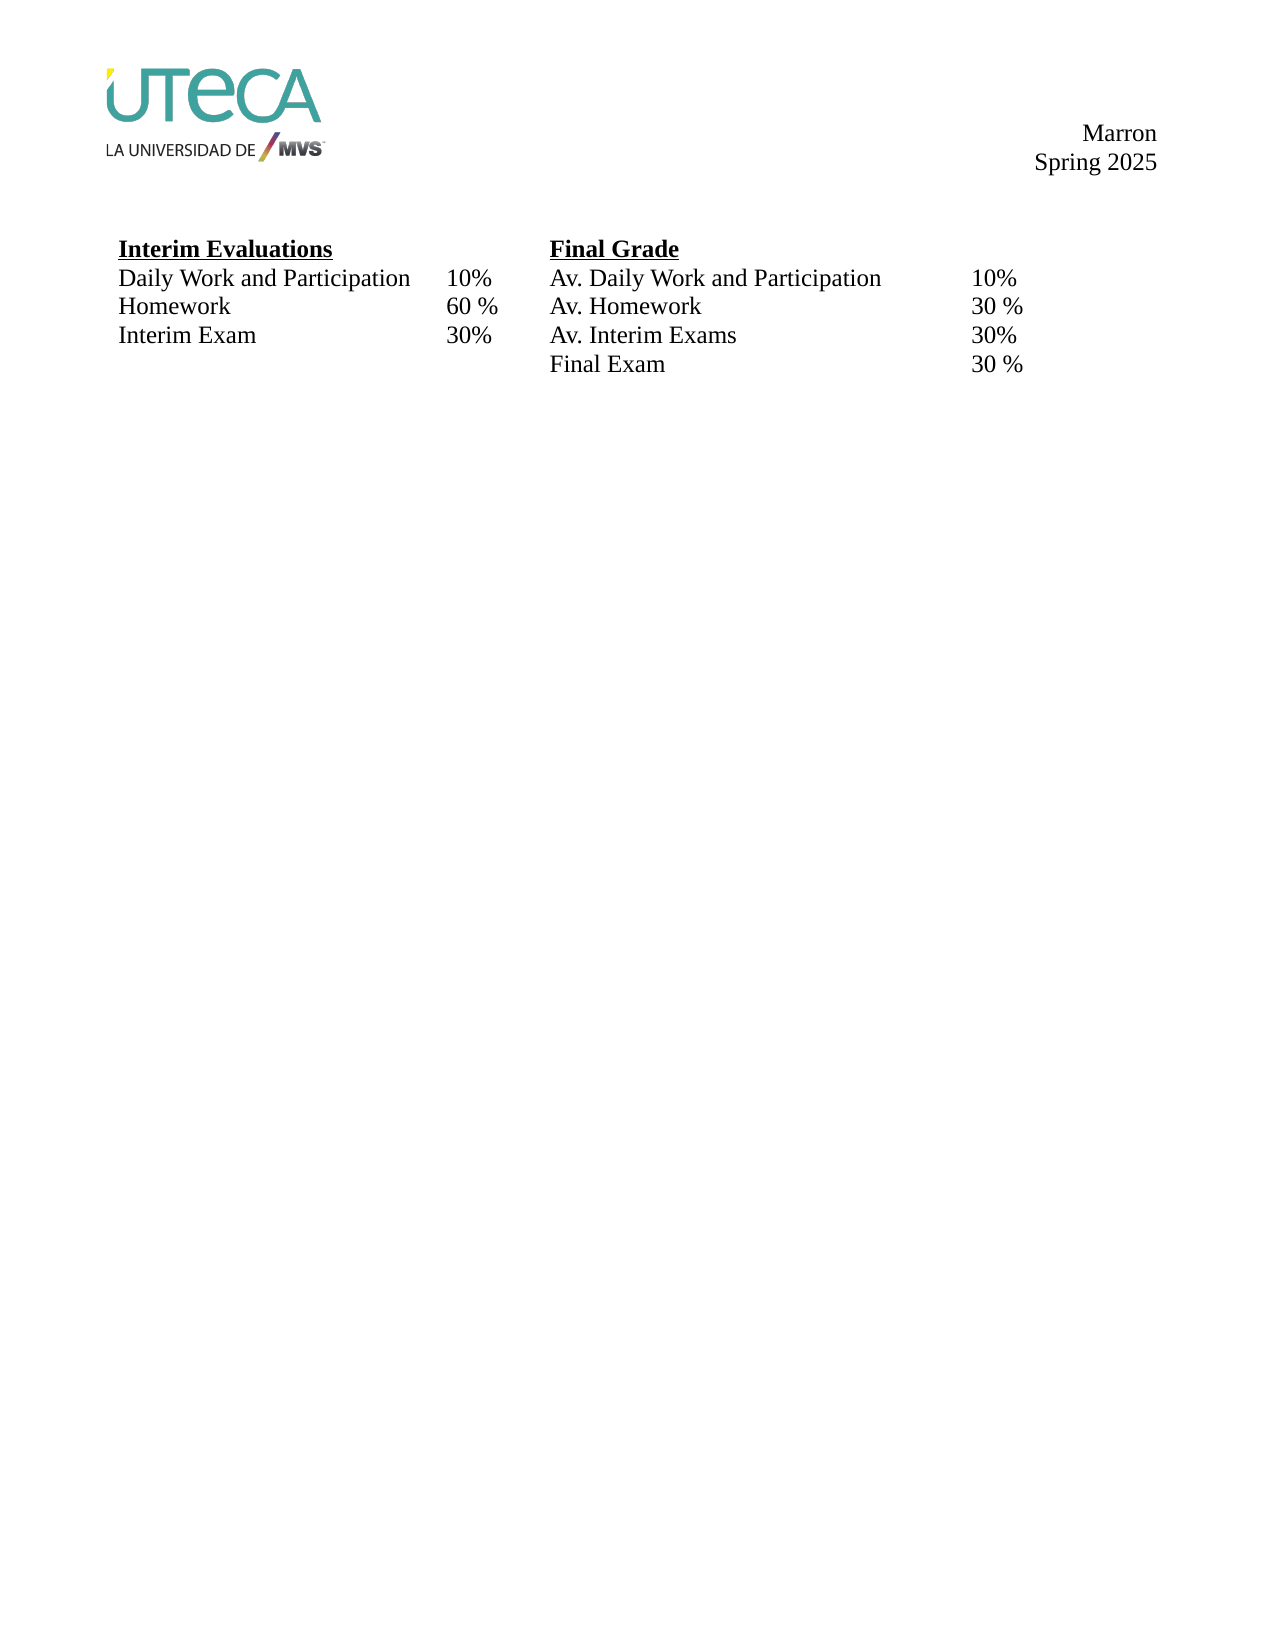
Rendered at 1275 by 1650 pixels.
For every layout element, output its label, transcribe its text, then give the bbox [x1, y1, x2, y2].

table_cell [512, 320, 549, 349]
table_header Final Grade [549, 234, 971, 263]
table_cell 60 % [446, 291, 512, 320]
table_cell Interim Exam [118, 320, 446, 349]
table_cell [118, 349, 446, 378]
table_header [512, 234, 549, 263]
table_cell 30 % [971, 349, 1027, 378]
picture [104, 64, 328, 166]
table_cell Final Exam [549, 349, 971, 378]
table_header [971, 234, 1027, 263]
table_cell Daily Work and Participation [118, 263, 446, 291]
table_cell 30% [446, 320, 512, 349]
table_cell 10% [446, 263, 512, 291]
table_cell [512, 291, 549, 320]
table_cell Av. Homework [549, 291, 971, 320]
table_cell Homework [118, 291, 446, 320]
table_cell [512, 263, 549, 291]
table_cell Av. Daily Work and Participation [549, 263, 971, 291]
table_cell 30% [971, 320, 1027, 349]
table_header [446, 234, 512, 263]
table_cell [512, 349, 549, 378]
table_cell [446, 349, 512, 378]
table_cell Av. Interim Exams [549, 320, 971, 349]
table_cell 30 % [971, 291, 1027, 320]
table_cell 10% [971, 263, 1027, 291]
table_header Interim Evaluations [118, 234, 446, 263]
